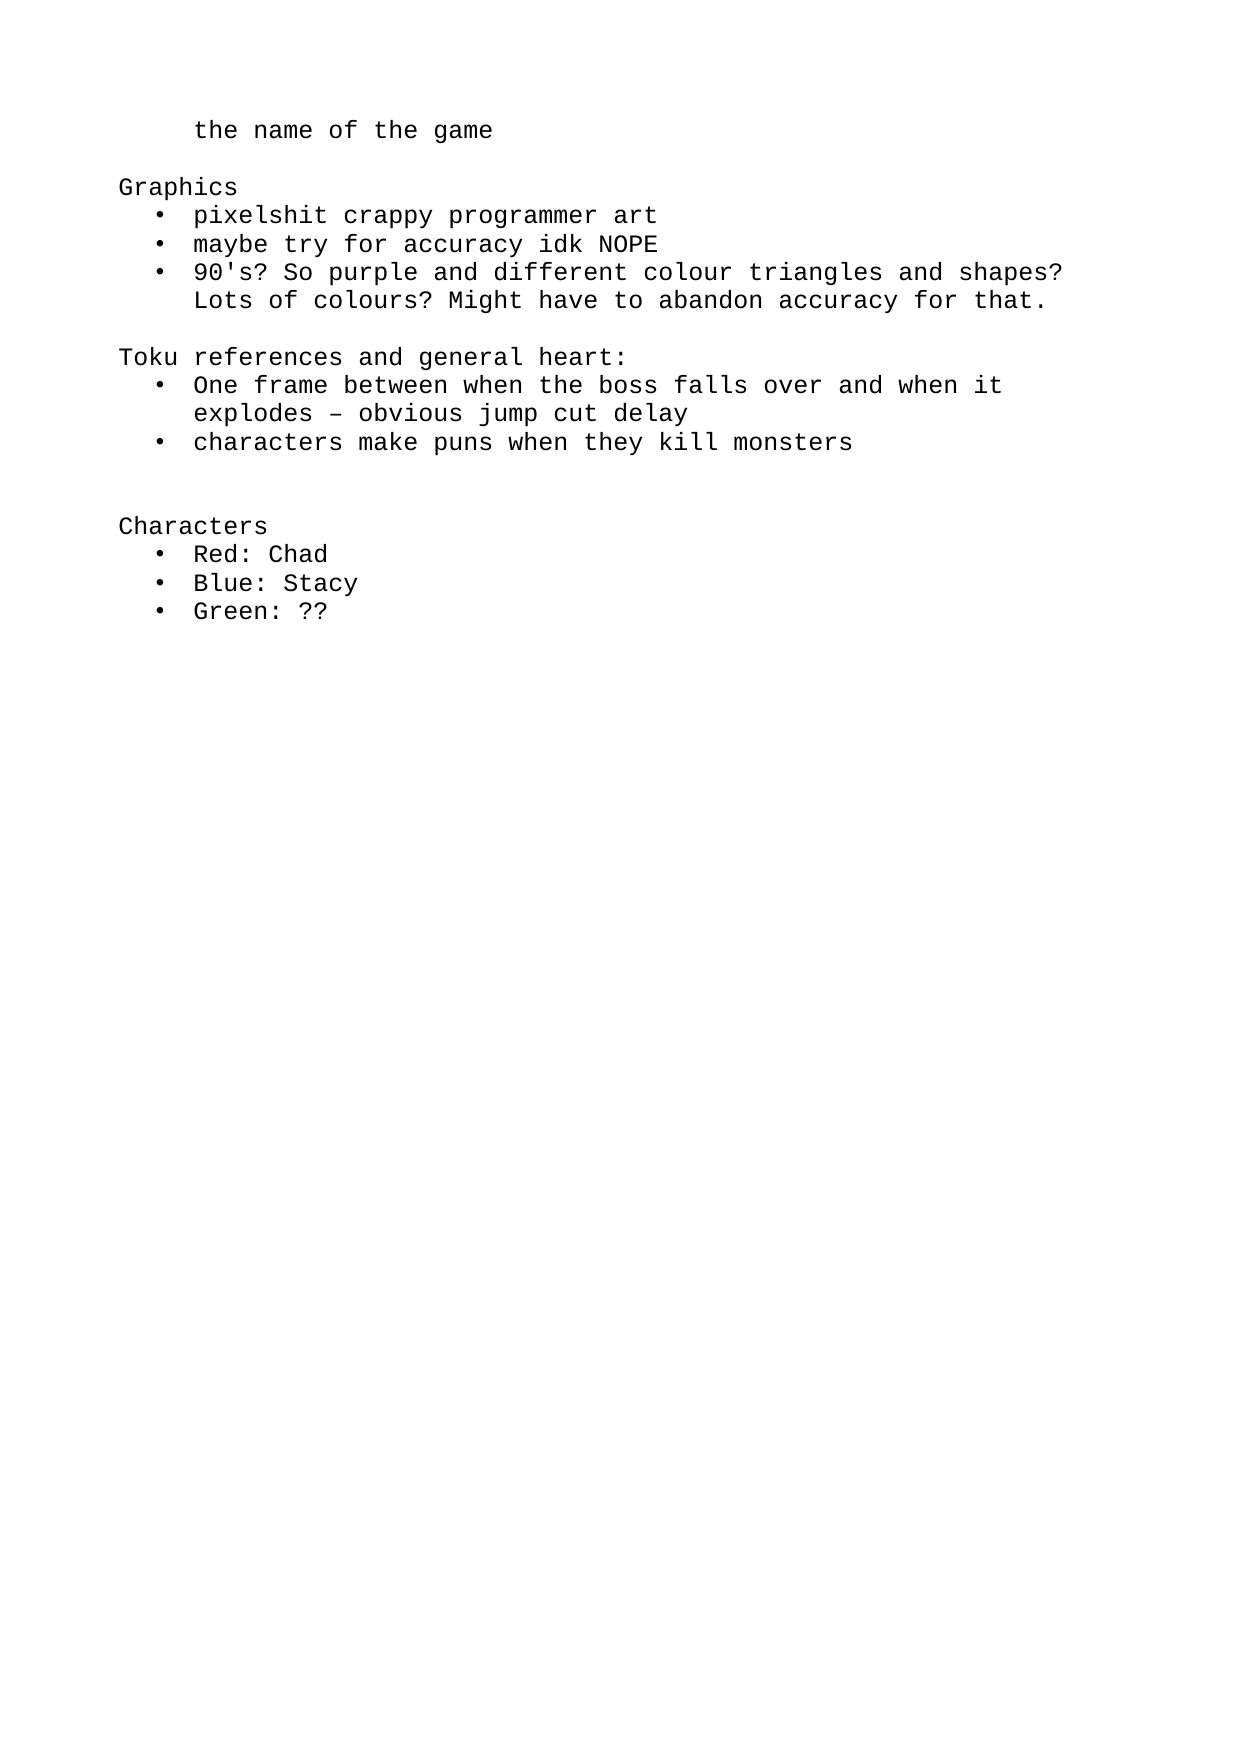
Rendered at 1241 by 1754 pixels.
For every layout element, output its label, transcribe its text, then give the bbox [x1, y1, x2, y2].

list Green: ?? [156, 598, 1122, 627]
list the name of the game [156, 118, 1122, 146]
list maybe try for accuracy idk NOPE [156, 231, 1122, 259]
list characters make puns when they kill monsters [156, 429, 1122, 457]
text Toku references and general heart: [118, 344, 1122, 372]
list 90's? So purple and different colour triangles and shapes? Lots of colours? Might have to abandon accuracy for that. [156, 259, 1122, 316]
list One frame between when the boss falls over and when it explodes – obvious jump cut delay [156, 372, 1122, 429]
list pixelshit crappy programmer art [156, 203, 1122, 231]
text Graphics [118, 174, 1122, 203]
list Red: Chad [156, 542, 1122, 570]
list Blue: Stacy [156, 570, 1122, 598]
text Characters [118, 513, 1122, 542]
